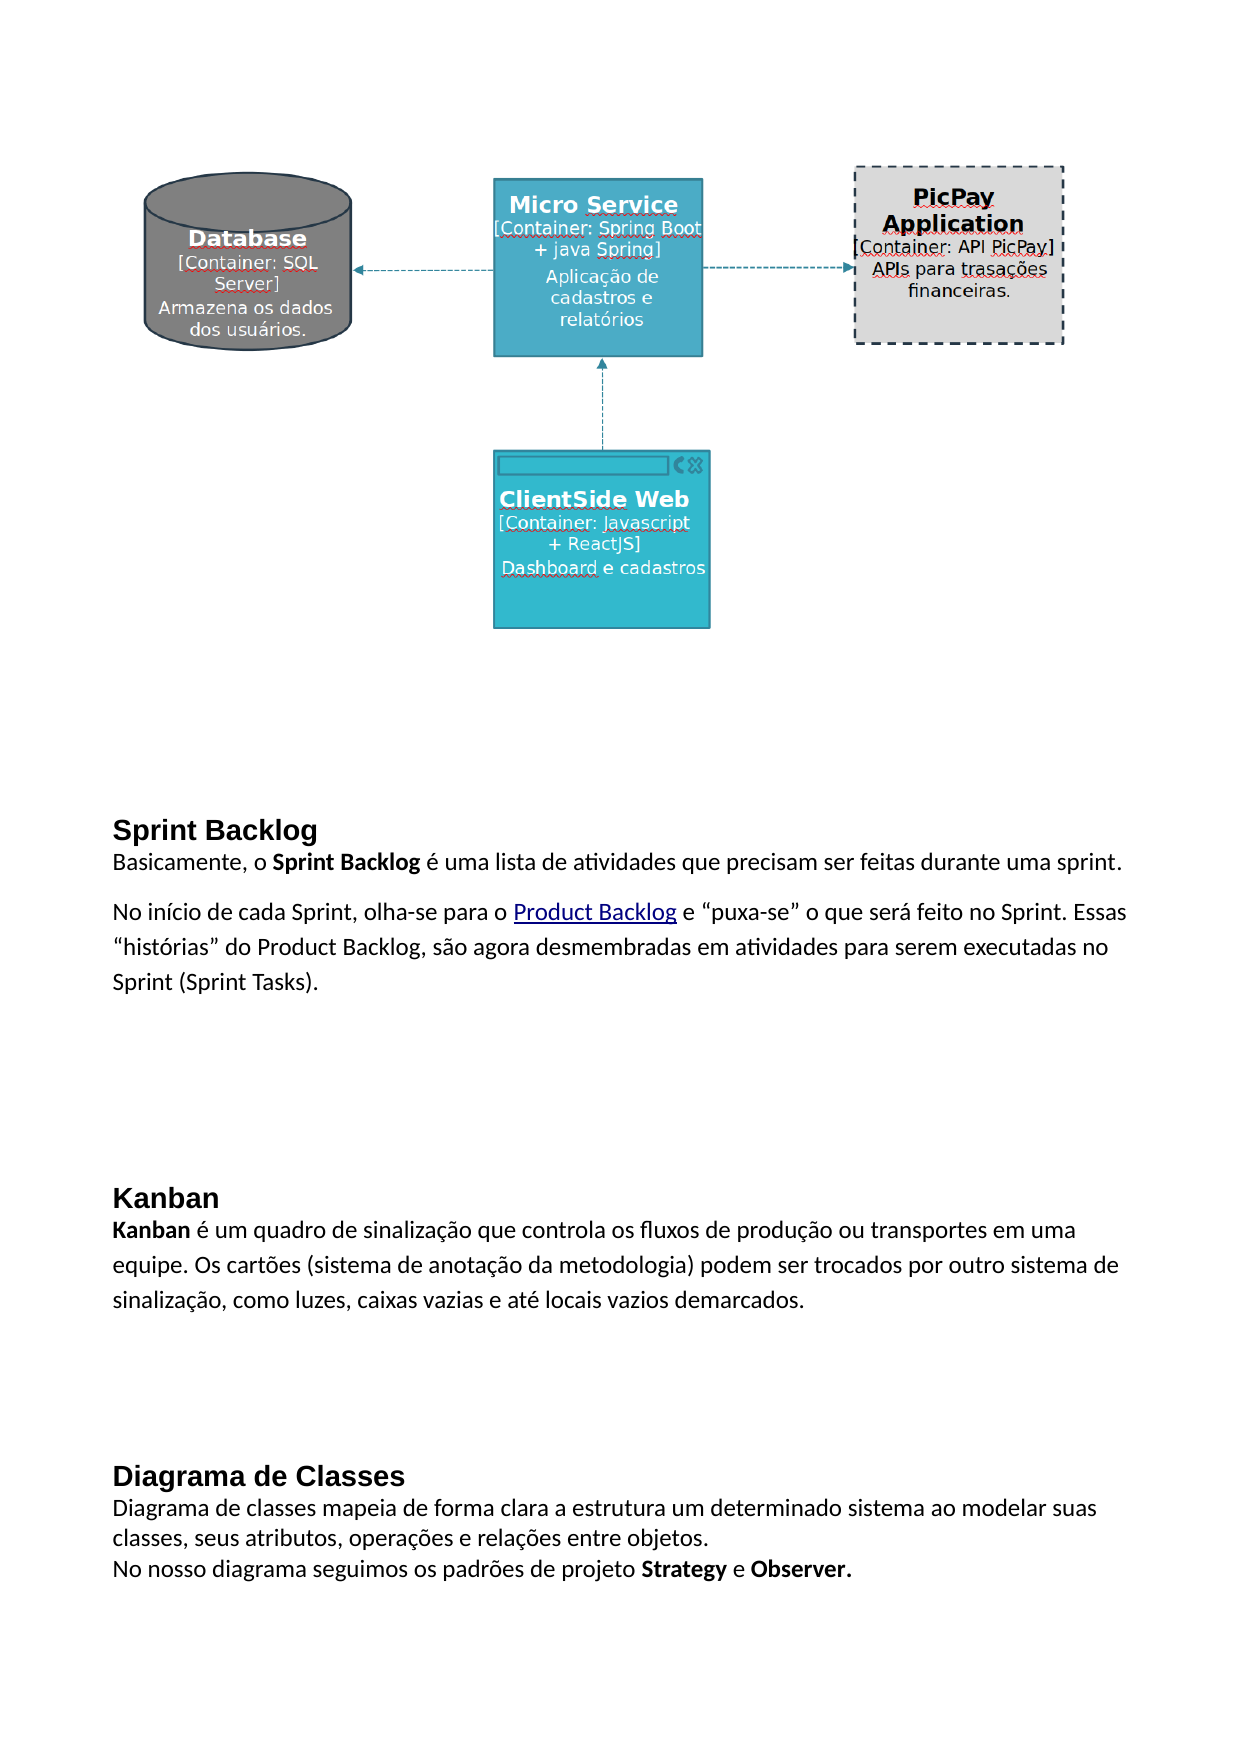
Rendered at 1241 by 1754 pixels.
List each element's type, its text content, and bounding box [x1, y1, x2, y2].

subtitle Kanban [112, 1181, 1128, 1214]
text Basicamente, o Sprint Backlog é uma lista de atividades que precisam ser feitas durante uma sprint. [112, 846, 1128, 877]
picture [112, 150, 1118, 674]
text Diagrama de classes mapeia de forma clara a estrutura um determinado sistema ao modelar suas classes, seus atributos, operações e relações entre objetos. [112, 1492, 1128, 1553]
subtitle Diagrama de Classes [112, 1458, 1128, 1492]
text No nosso diagrama seguimos os padrões de projeto Strategy e Observer. [112, 1553, 1128, 1584]
text Kanban é um quadro de sinalização que controla os fluxos de produção ou transportes em uma equipe. Os cartões (sistema de anotação da metodologia) podem ser trocados por outro sistema de sinalização, como luzes, caixas vazias e até locais vazios demarcados. [112, 1214, 1128, 1315]
subtitle Sprint Backlog [112, 813, 1128, 846]
text No início de cada Sprint, olha-se para o Product Backlog e “puxa-se” o que será feito no Sprint. Essas “histórias” do Product Backlog, são agora desmembradas em atividades para serem executadas no Sprint (Sprint Tasks). [112, 896, 1128, 996]
